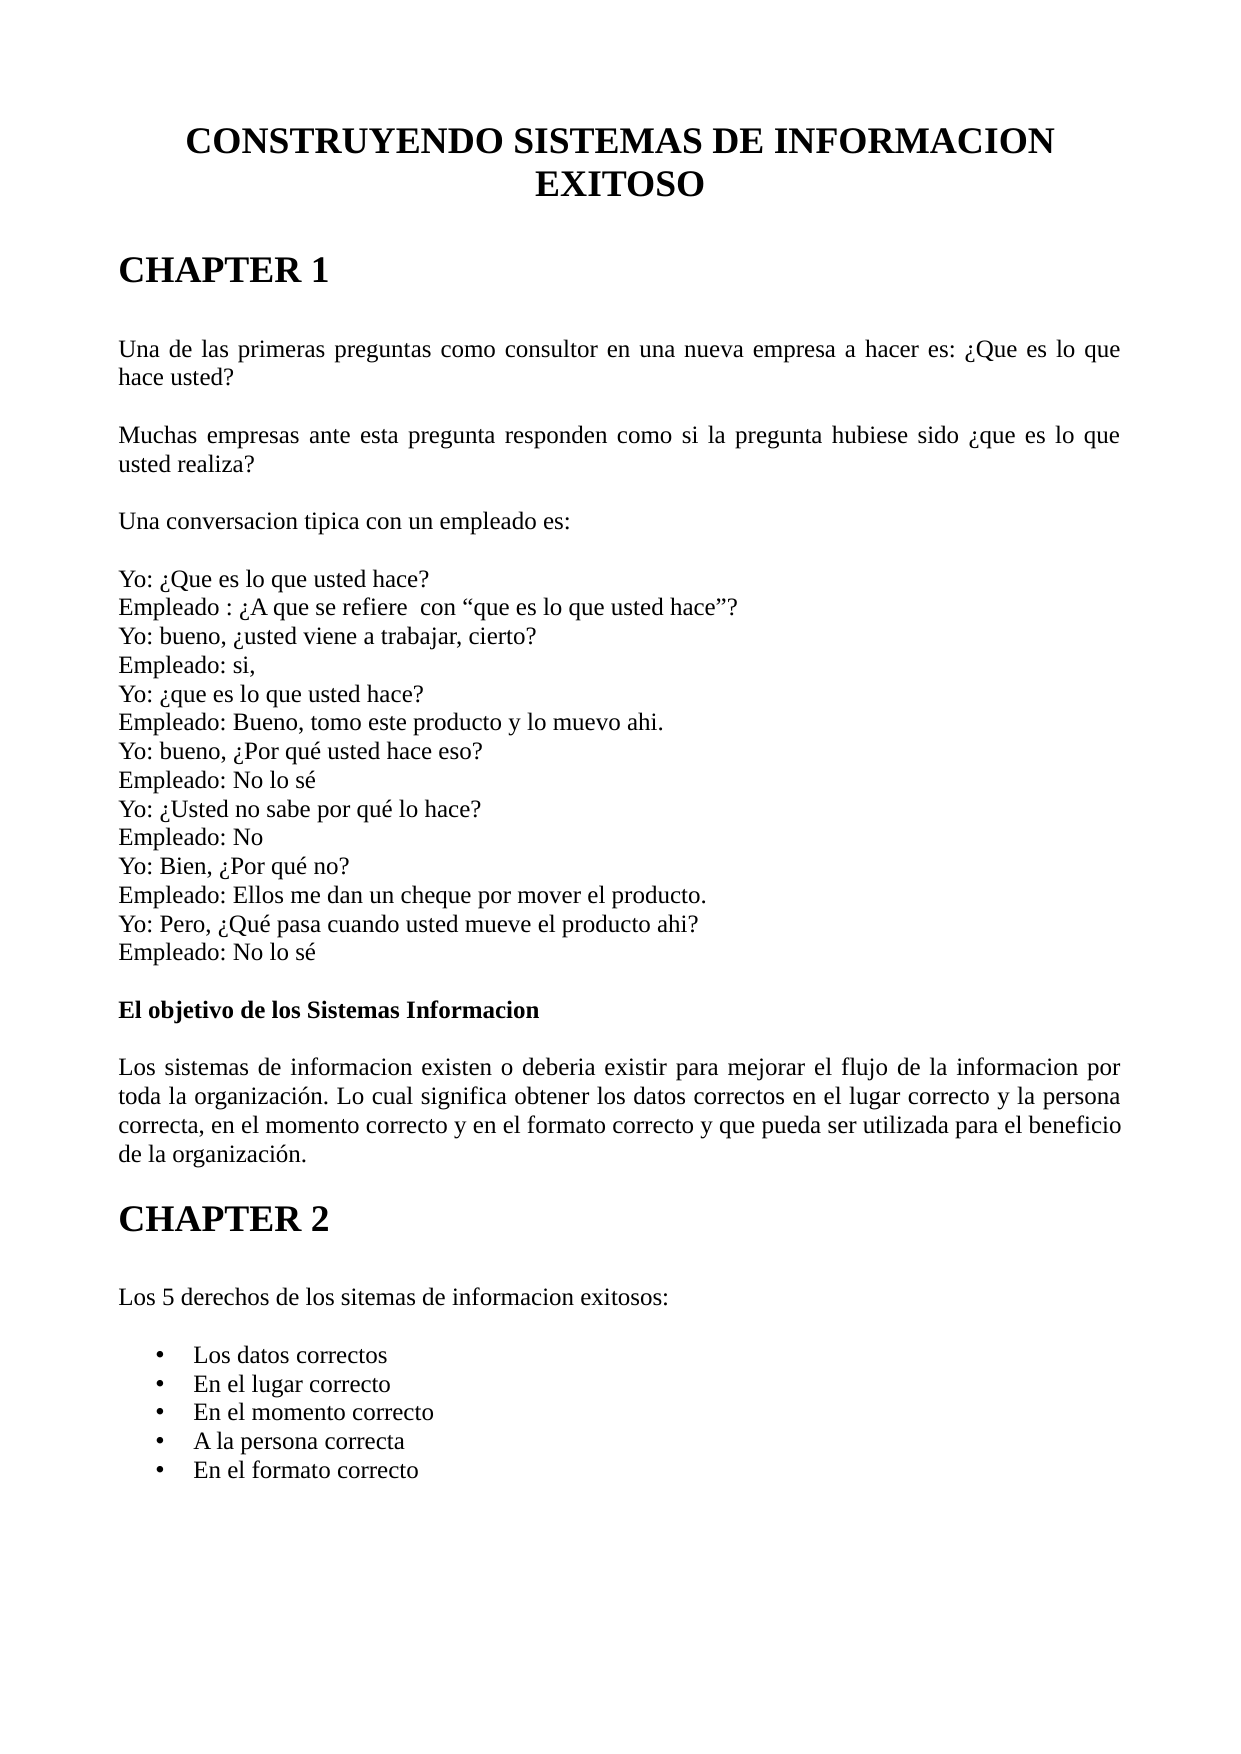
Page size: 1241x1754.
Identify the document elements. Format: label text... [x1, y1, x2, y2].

list Los datos correctos [156, 1340, 1122, 1369]
text Una de las primeras preguntas como consultor en una nueva empresa a hacer es: ¿Que es lo que hace usted? [118, 334, 1122, 391]
text Yo: bueno, ¿Por qué usted hace eso? [118, 736, 1122, 765]
text Yo: ¿Que es lo que usted hace? [118, 564, 1122, 592]
text Una conversacion tipica con un empleado es: [118, 506, 1122, 535]
text Empleado: si, [118, 650, 1122, 679]
list En el lugar correcto [156, 1369, 1122, 1397]
text Yo: ¿Usted no sabe por qué lo hace? [118, 794, 1122, 822]
text El objetivo de los Sistemas Informacion [118, 995, 1122, 1024]
text Empleado: Ellos me dan un cheque por mover el producto. [118, 880, 1122, 909]
text Los sistemas de informacion existen o deberia existir para mejorar el flujo de la informacion por toda la organización. Lo cual significa obtener los datos correctos en el lugar correcto y la persona correcta, en el momento correcto y en el formato correcto y que pueda ser utilizada para el beneficio de la organización. [118, 1052, 1122, 1167]
text Empleado: Bueno, tomo este producto y lo muevo ahi. [118, 707, 1122, 736]
text Muchas empresas ante esta pregunta responden como si la pregunta hubiese sido ¿que es lo que usted realiza? [118, 420, 1122, 477]
text Yo: Bien, ¿Por qué no? [118, 851, 1122, 880]
list En el formato correcto [156, 1455, 1122, 1484]
text CHAPTER 1 [118, 247, 1122, 291]
text Empleado: No lo sé [118, 765, 1122, 794]
text Empleado : ¿A que se refiere con “que es lo que usted hace”? [118, 592, 1122, 621]
text Yo: bueno, ¿usted viene a trabajar, cierto? [118, 621, 1122, 650]
text Yo: ¿que es lo que usted hace? [118, 679, 1122, 707]
text CHAPTER 2 [118, 1196, 1122, 1239]
text CONSTRUYENDO SISTEMAS DE INFORMACION EXITOSO [118, 118, 1122, 204]
list A la persona correcta [156, 1426, 1122, 1455]
list En el momento correcto [156, 1397, 1122, 1426]
text Los 5 derechos de los sitemas de informacion exitosos: [118, 1282, 1122, 1311]
text Empleado: No [118, 822, 1122, 851]
text Yo: Pero, ¿Qué pasa cuando usted mueve el producto ahi? [118, 909, 1122, 937]
text Empleado: No lo sé [118, 937, 1122, 966]
